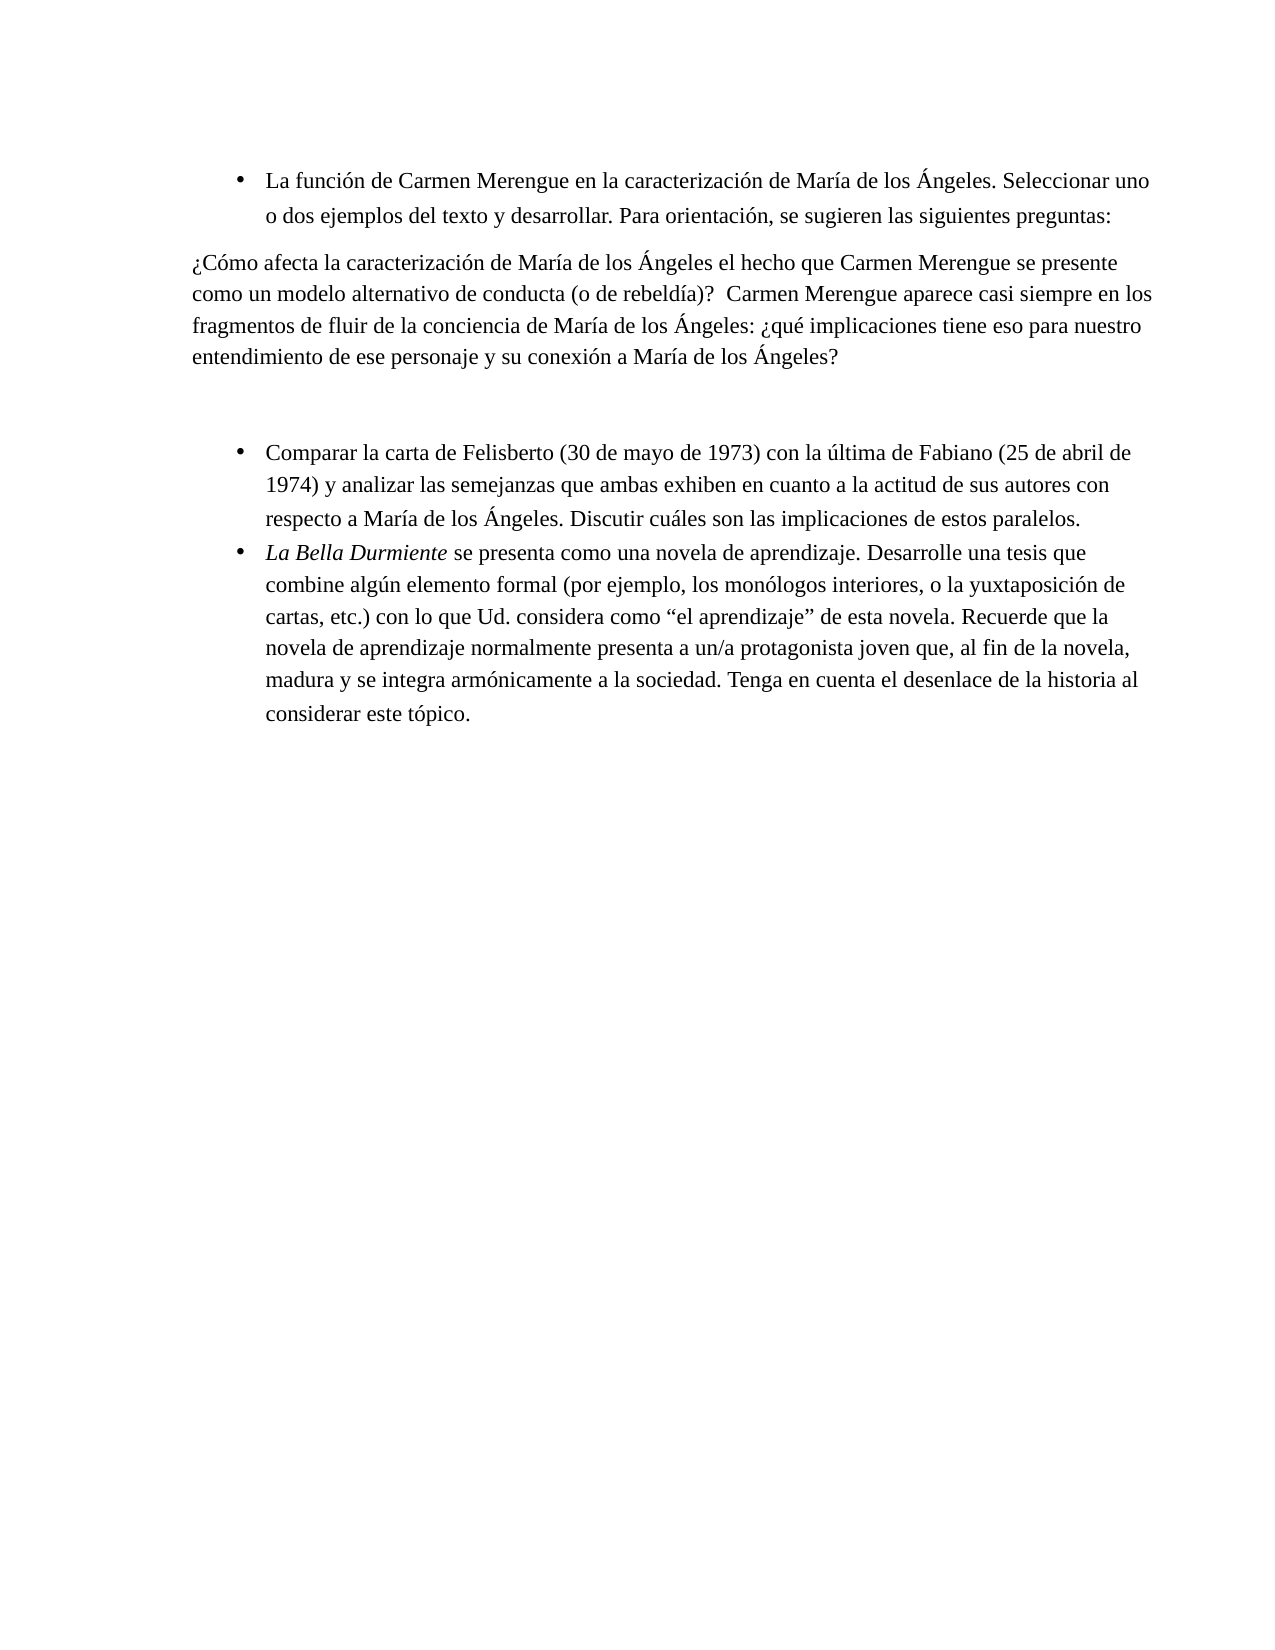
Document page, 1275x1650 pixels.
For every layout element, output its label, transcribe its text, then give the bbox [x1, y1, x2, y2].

list La función de Carmen Merengue en la caracterización de María de los Ángeles. Seleccionar uno o dos ejemplos del texto y desarrollar. Para orientación, se sugieren las siguientes preguntas: [236, 167, 1157, 228]
list ¿Cómo afecta la caracterización de María de los Ángeles el hecho que Carmen Merengue se presente como un modelo alternativo de conducta (o de rebeldía)? Carmen Merengue aparece casi siempre en los fragmentos de fluir de la conciencia de María de los Ángeles: ¿qué implicaciones tiene eso para nuestro entendimiento de ese personaje y su conexión a María de los Ángeles? [162, 249, 1157, 370]
list Comparar la carta de Felisberto (30 de mayo de 1973) con la última de Fabiano (25 de abril de 1974) y analizar las semejanzas que ambas exhiben en cuanto a la actitud de sus autores con respecto a María de los Ángeles. Discutir cuáles son las implicaciones de estos paralelos. [236, 439, 1157, 531]
list La Bella Durmiente se presenta como una novela de aprendizaje. Desarrolle una tesis que combine algún elemento formal (por ejemplo, los monólogos interiores, o la yuxtaposición de cartas, etc.) con lo que Ud. considera como “el aprendizaje” de esta novela. Recuerde que la novela de aprendizaje normalmente presenta a un/a protagonista joven que, al fin de la novela, madura y se integra armónicamente a la sociedad. Tenga en cuenta el desenlace de la historia al considerar este tópico. [236, 537, 1157, 727]
